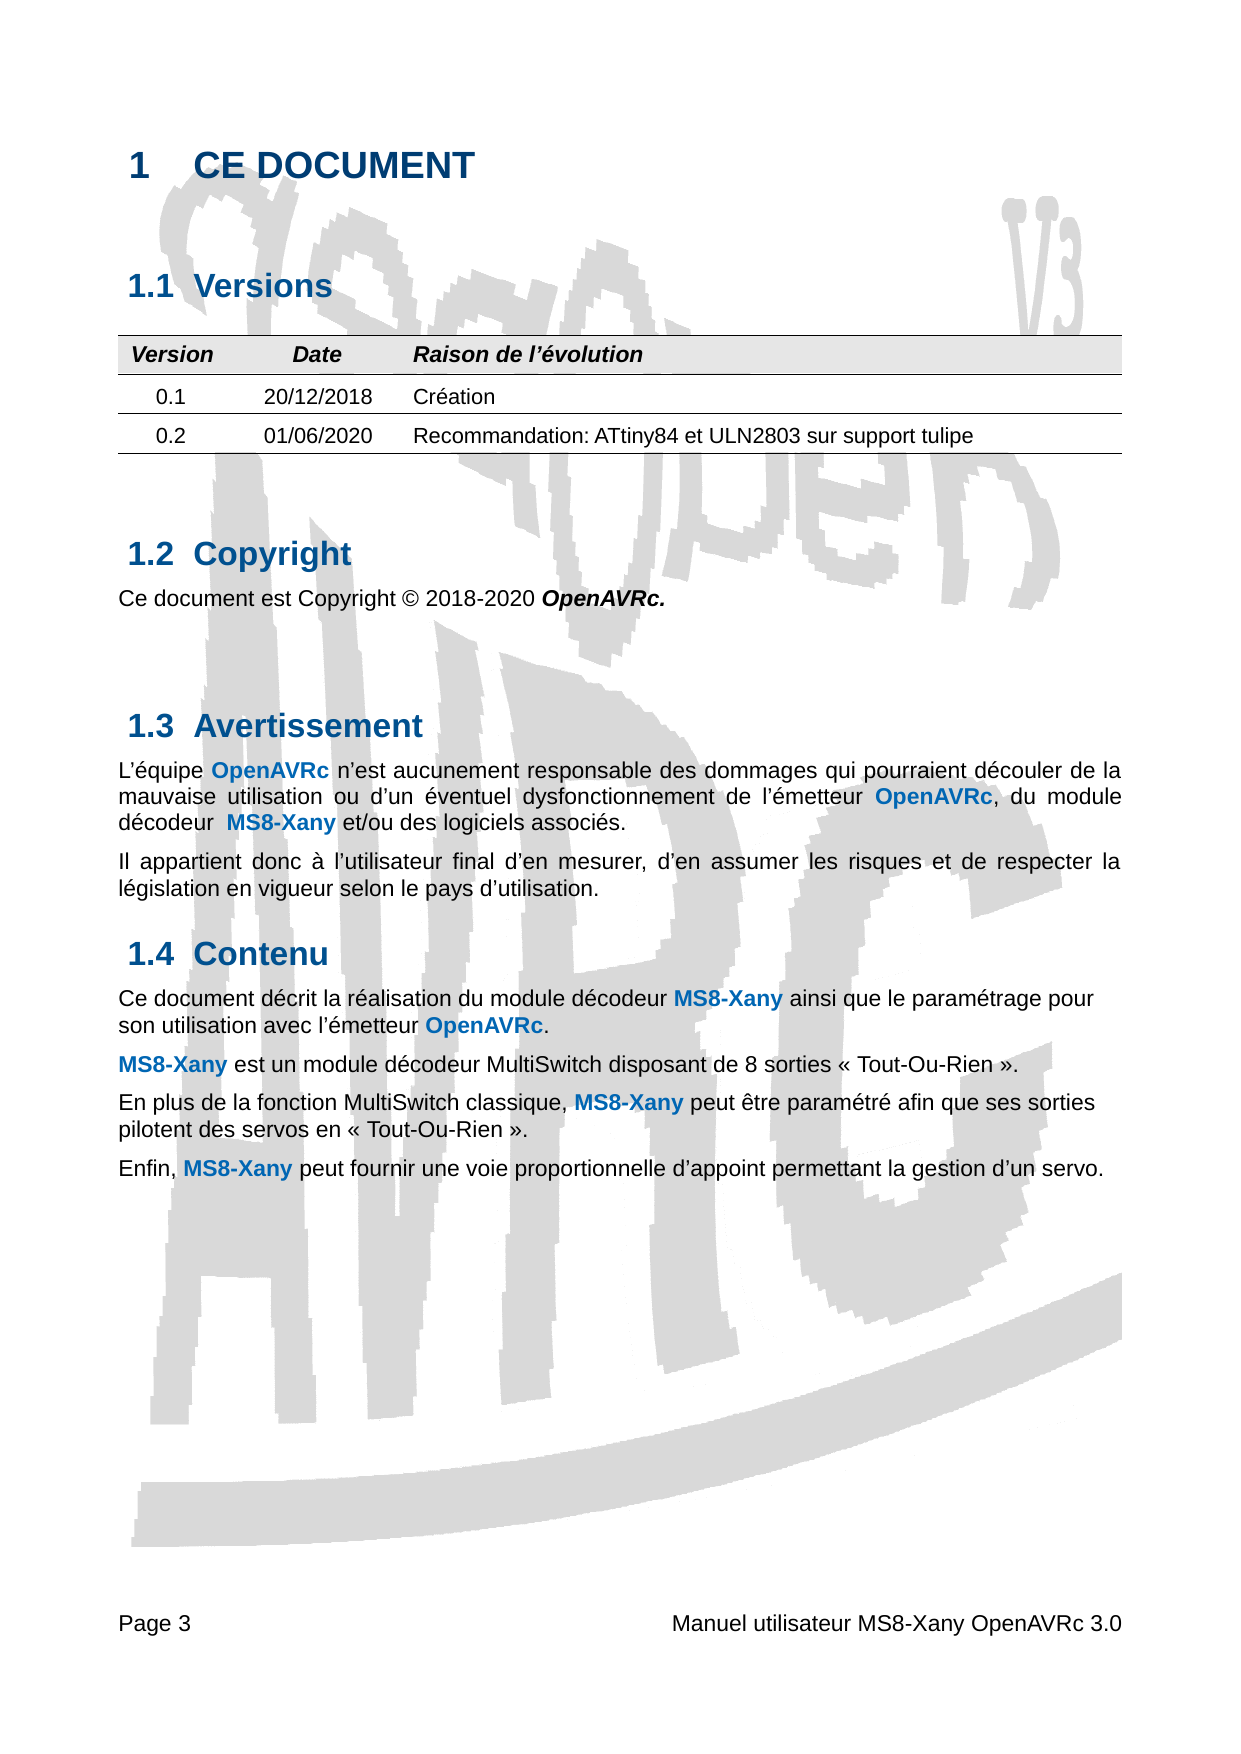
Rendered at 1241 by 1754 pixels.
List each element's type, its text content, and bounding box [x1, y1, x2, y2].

text L’équipe OpenAVRc n’est aucunement responsable des dommages qui pourraient découler de la mauvaise utilisation ou d’un éventuel dysfonctionnement de l’émetteur OpenAVRc, du module décodeur MS8-Xany et/ou des logiciels associés. [118, 757, 1122, 836]
subtitle Avertissement [118, 705, 1122, 744]
table_header Raison de l’évolution [400, 336, 1122, 373]
table_cell 0.1 [118, 375, 236, 413]
text Il appartient donc à l’utilisateur final d’en mesurer, d’en assumer les risques et de respecter la législation en vigueur selon le pays d’utilisation. [118, 848, 1122, 901]
table_cell 0.2 [118, 414, 236, 452]
subtitle Copyright [118, 534, 1122, 573]
text Ce document est Copyright © 2018-2020 OpenAVRc. [118, 585, 1122, 611]
subtitle Contenu [118, 934, 1122, 973]
text En plus de la fonction MultiSwitch classique, MS8-Xany peut être paramétré afin que ses sorties pilotent des servos en « Tout-Ou-Rien ». [118, 1089, 1122, 1142]
text MS8-Xany est un module décodeur MultiSwitch disposant de 8 sorties « Tout-Ou-Rien ». [118, 1051, 1122, 1077]
text Ce document décrit la réalisation du module décodeur MS8-Xany ainsi que le paramétrage pour son utilisation avec l’émetteur OpenAVRc. [118, 985, 1122, 1038]
table_cell 20/12/2018 [236, 375, 400, 413]
table_cell 01/06/2020 [236, 414, 400, 452]
table_header Date [236, 336, 400, 373]
subtitle Versions [118, 266, 1122, 305]
table_cell Création [400, 375, 1122, 413]
text Enfin, MS8-Xany peut fournir une voie proportionnelle d’appoint permettant la gestion d’un servo. [118, 1154, 1122, 1181]
table_cell Recommandation: ATtiny84 et ULN2803 sur support tulipe [400, 414, 1122, 452]
table_header Version [118, 336, 236, 373]
subtitle CE DOCUMENT [118, 143, 1122, 187]
